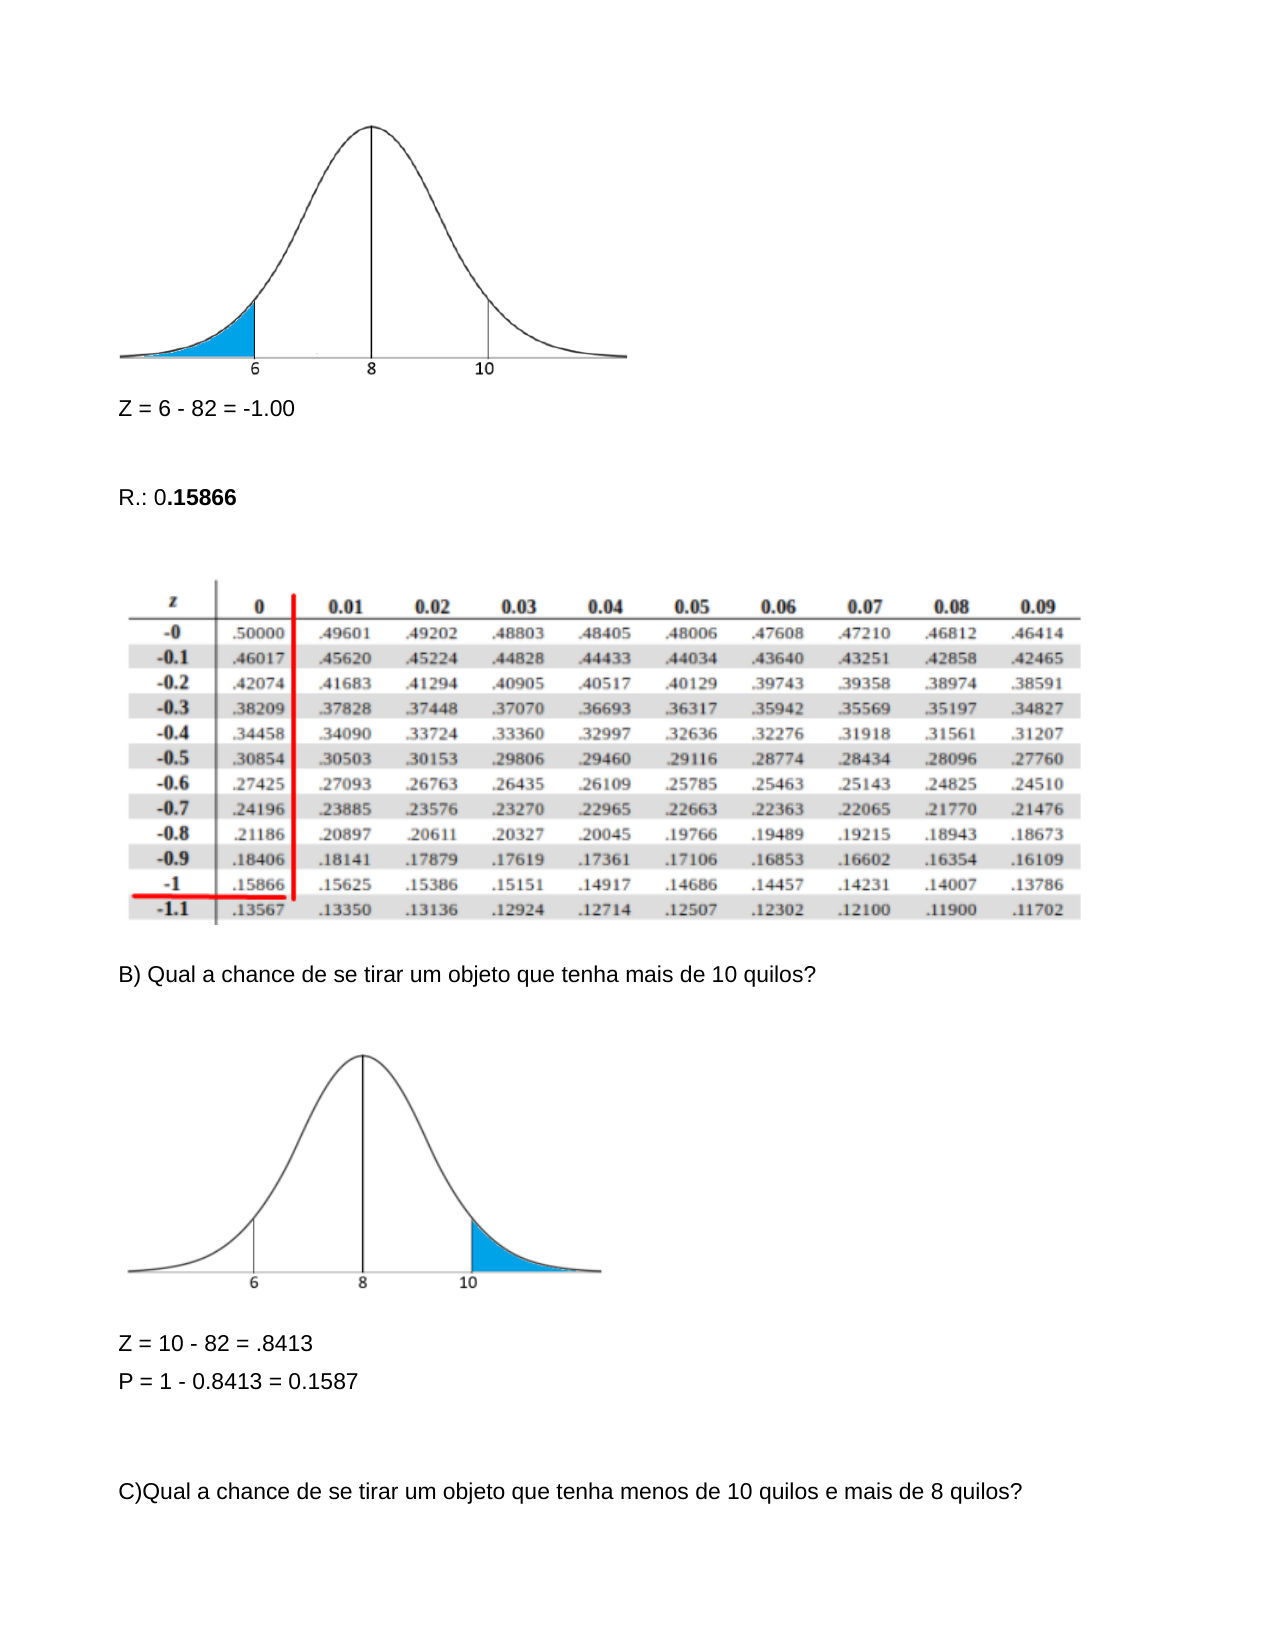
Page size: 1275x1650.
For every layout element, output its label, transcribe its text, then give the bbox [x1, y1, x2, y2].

text Z = 6 - 82 = -1.00 [118, 393, 1157, 422]
picture [118, 118, 628, 383]
text C)Qual a chance de se tirar um objeto que tenha menos de 10 quilos e mais de 8 quilos? [118, 1478, 1157, 1505]
text B) Qual a chance de se tirar um objeto que tenha mais de 10 quilos? [118, 961, 1157, 987]
text P = 1 - 0.8413 = 0.1587 [118, 1368, 1157, 1394]
picture [118, 1047, 612, 1293]
picture [118, 570, 1081, 925]
text Z = 10 - 82 = .8413 [118, 1328, 1157, 1357]
text R.: 0.15866 [118, 482, 1157, 510]
